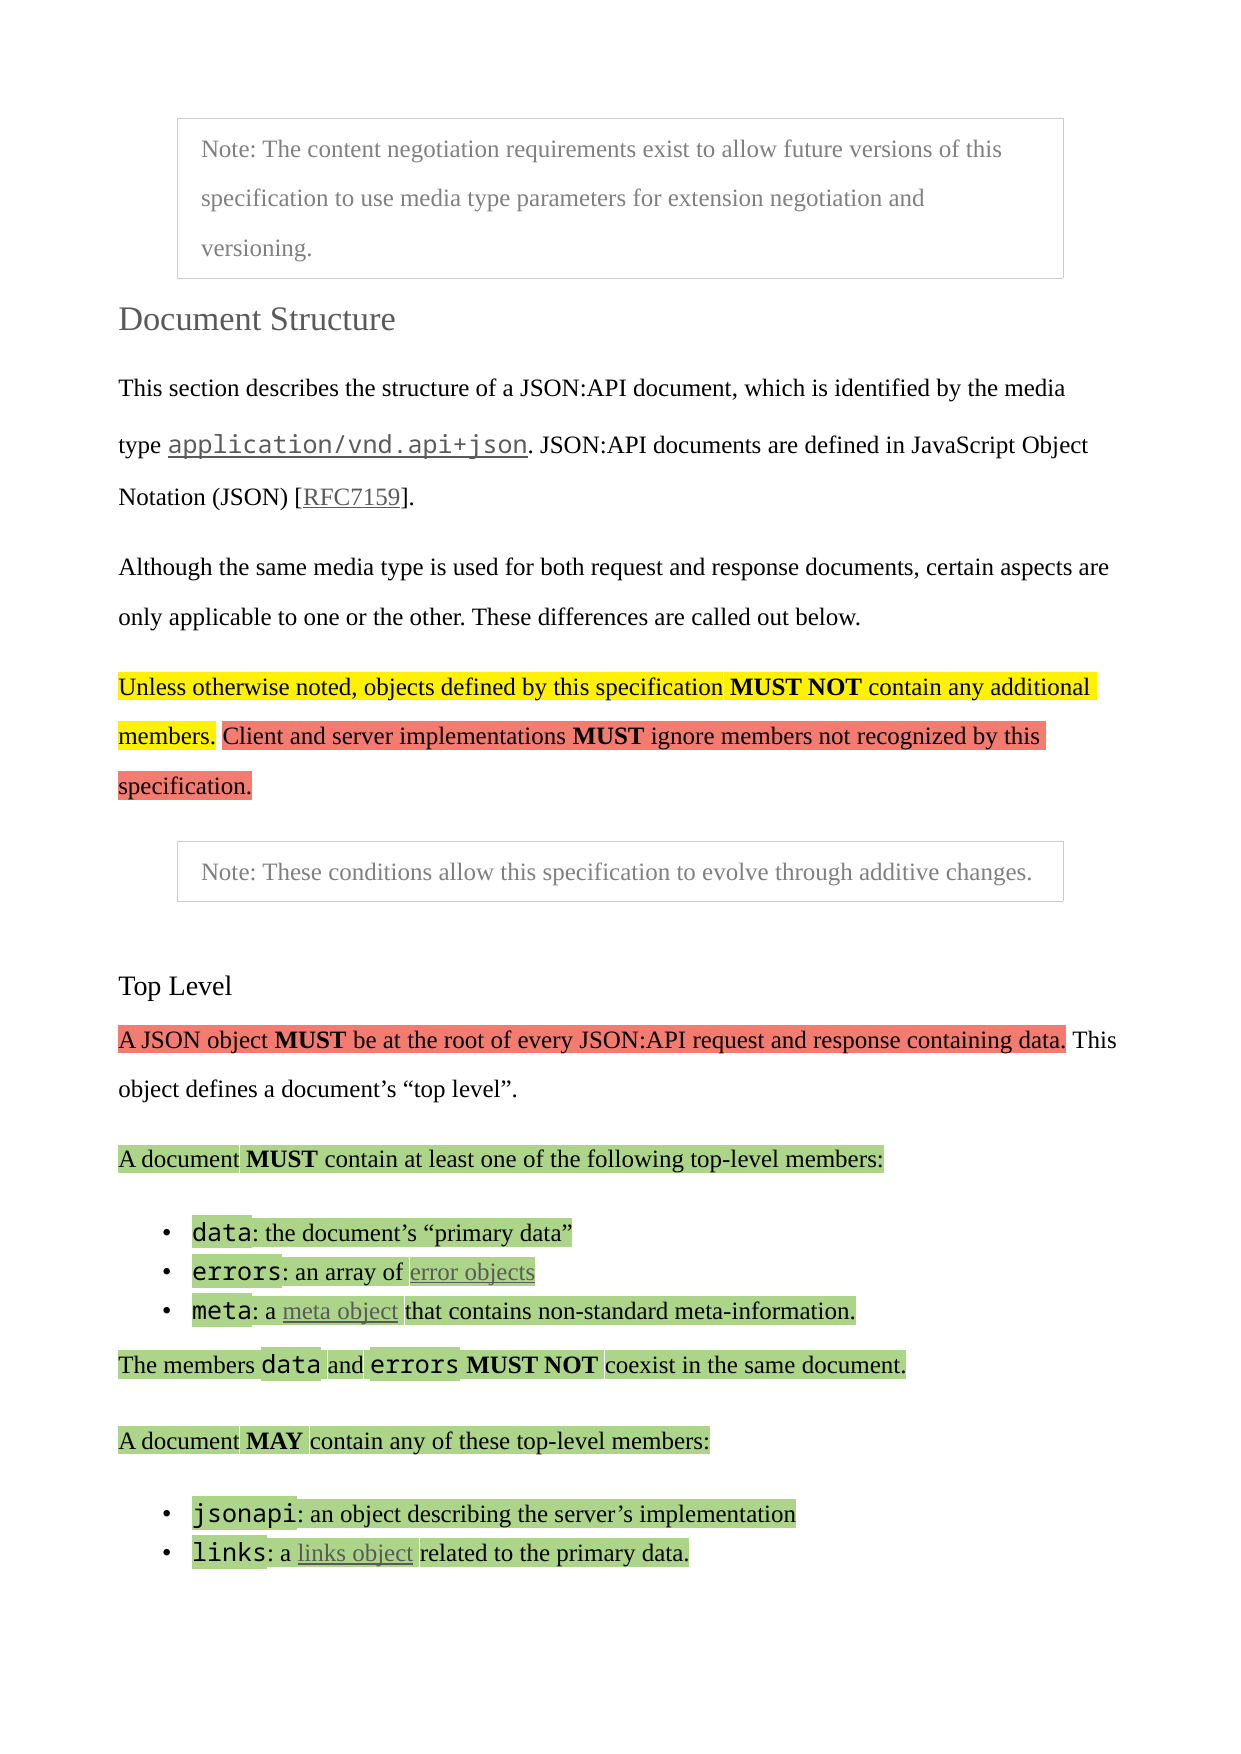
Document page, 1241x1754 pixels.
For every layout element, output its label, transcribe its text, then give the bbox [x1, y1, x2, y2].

text Unless otherwise noted, objects defined by this specification MUST NOT contain any additional members. Client and server implementations MUST ignore members not recognized by this specification. [118, 672, 1122, 800]
subtitle Top Level [118, 969, 1122, 1001]
list data: the document’s “primary data” [162, 1214, 1122, 1248]
list meta: a meta object that contains non-standard meta-information. [162, 1293, 1122, 1327]
text Note: The content negotiation requirements exist to allow future versions of this specification to use media type parameters for extension negotiation and versioning. [178, 119, 1063, 278]
text The members data and errors MUST NOT coexist in the same document. [118, 1347, 1122, 1381]
list errors: an array of error objects [162, 1254, 1122, 1288]
list jsonapi: an object describing the server’s implementation [162, 1496, 1122, 1530]
text This section describes the structure of a JSON:API document, which is identified by the media type application/vnd.api+json. JSON:API documents are defined in JavaScript Object Notation (JSON) [RFC7159]. [118, 373, 1122, 511]
subtitle Document Structure [118, 299, 1122, 338]
text Note: These conditions allow this specification to evolve through additive changes. [178, 842, 1063, 901]
text A document MUST contain at least one of the following top-level members: [118, 1144, 1122, 1173]
text Although the same media type is used for both request and response documents, certain aspects are only applicable to one or the other. These differences are called out below. [118, 552, 1122, 630]
text A document MAY contain any of these top-level members: [118, 1426, 1122, 1454]
list links: a links object related to the primary data. [162, 1535, 1122, 1569]
text A JSON object MUST be at the root of every JSON:API request and response containing data. This object defines a document’s “top level”. [118, 1025, 1122, 1103]
